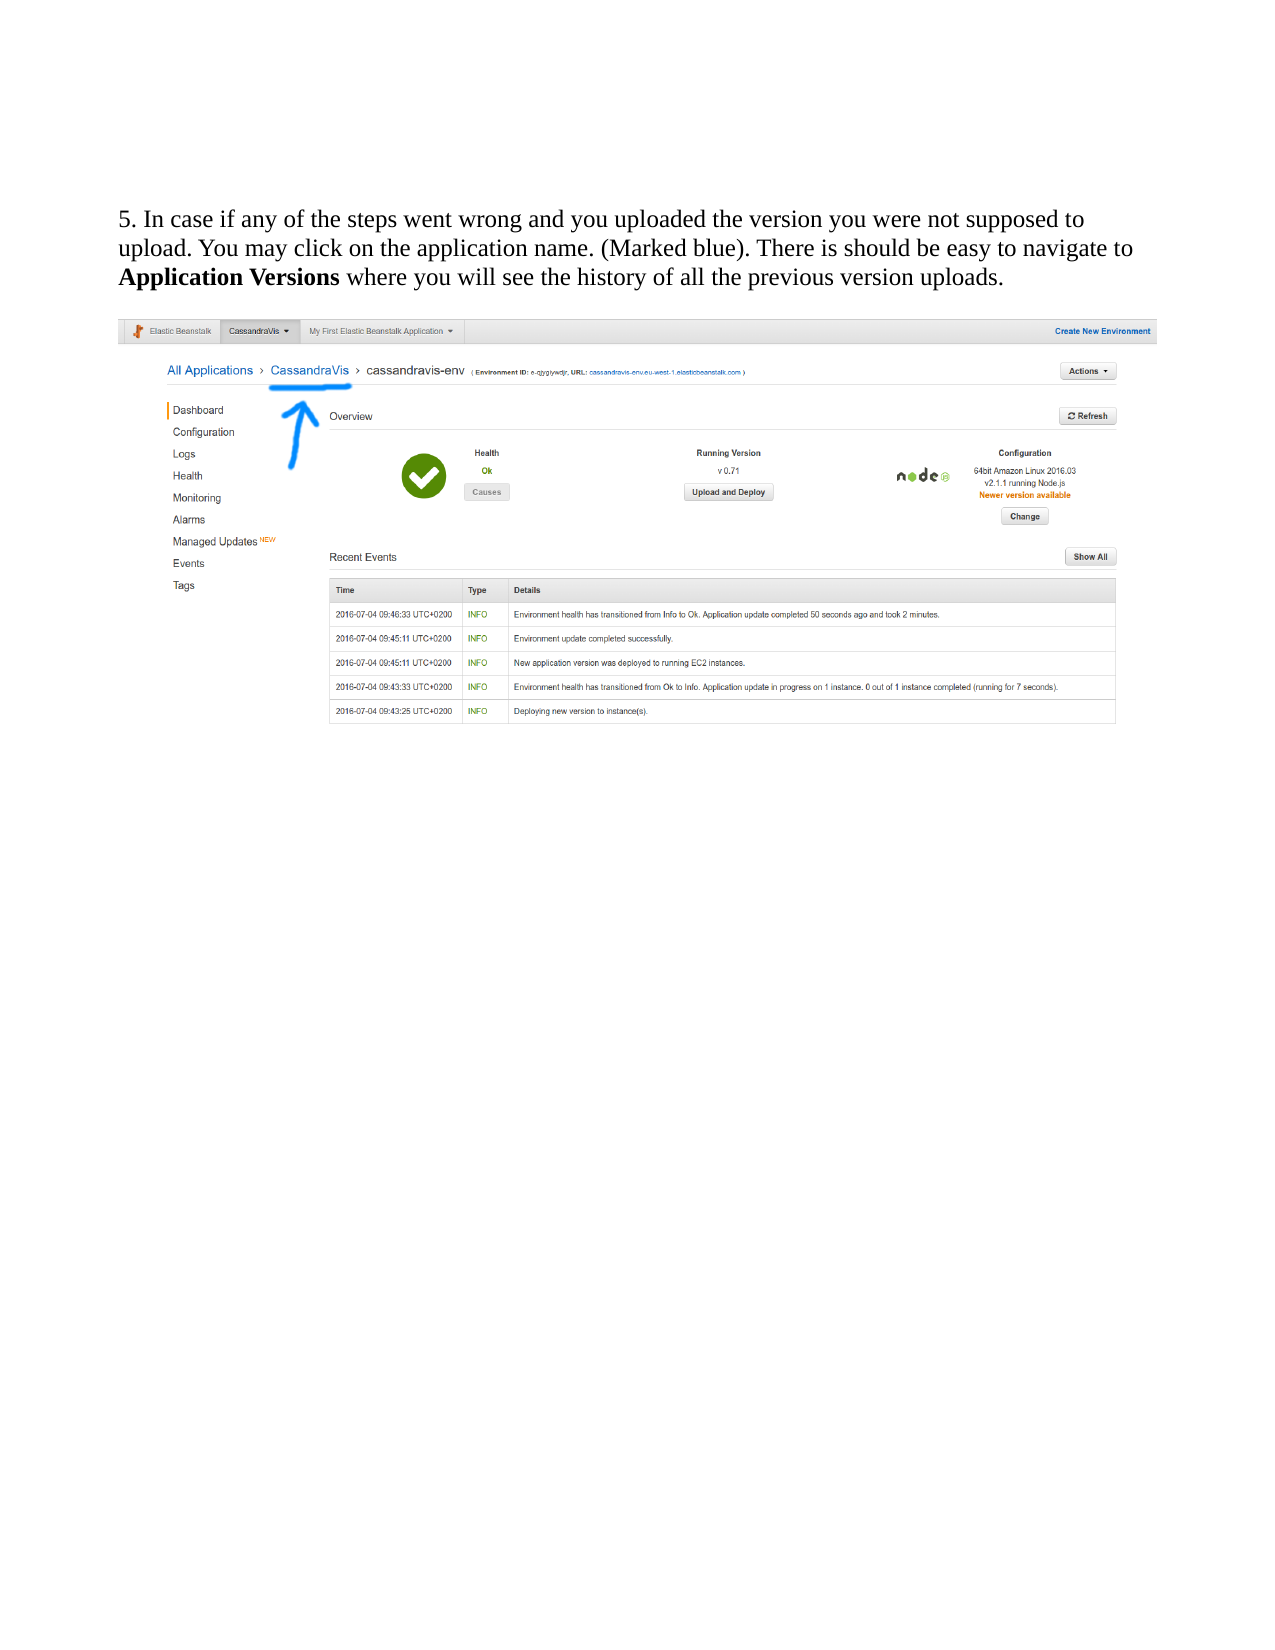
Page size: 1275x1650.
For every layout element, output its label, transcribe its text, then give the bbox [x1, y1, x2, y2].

picture [118, 319, 1157, 816]
text 5. In case if any of the steps went wrong and you uploaded the version you were not supposed to upload. You may click on the application name. (Marked blue). There is should be easy to navigate to Application Versions where you will see the history of all the previous version uploads. [118, 204, 1157, 291]
